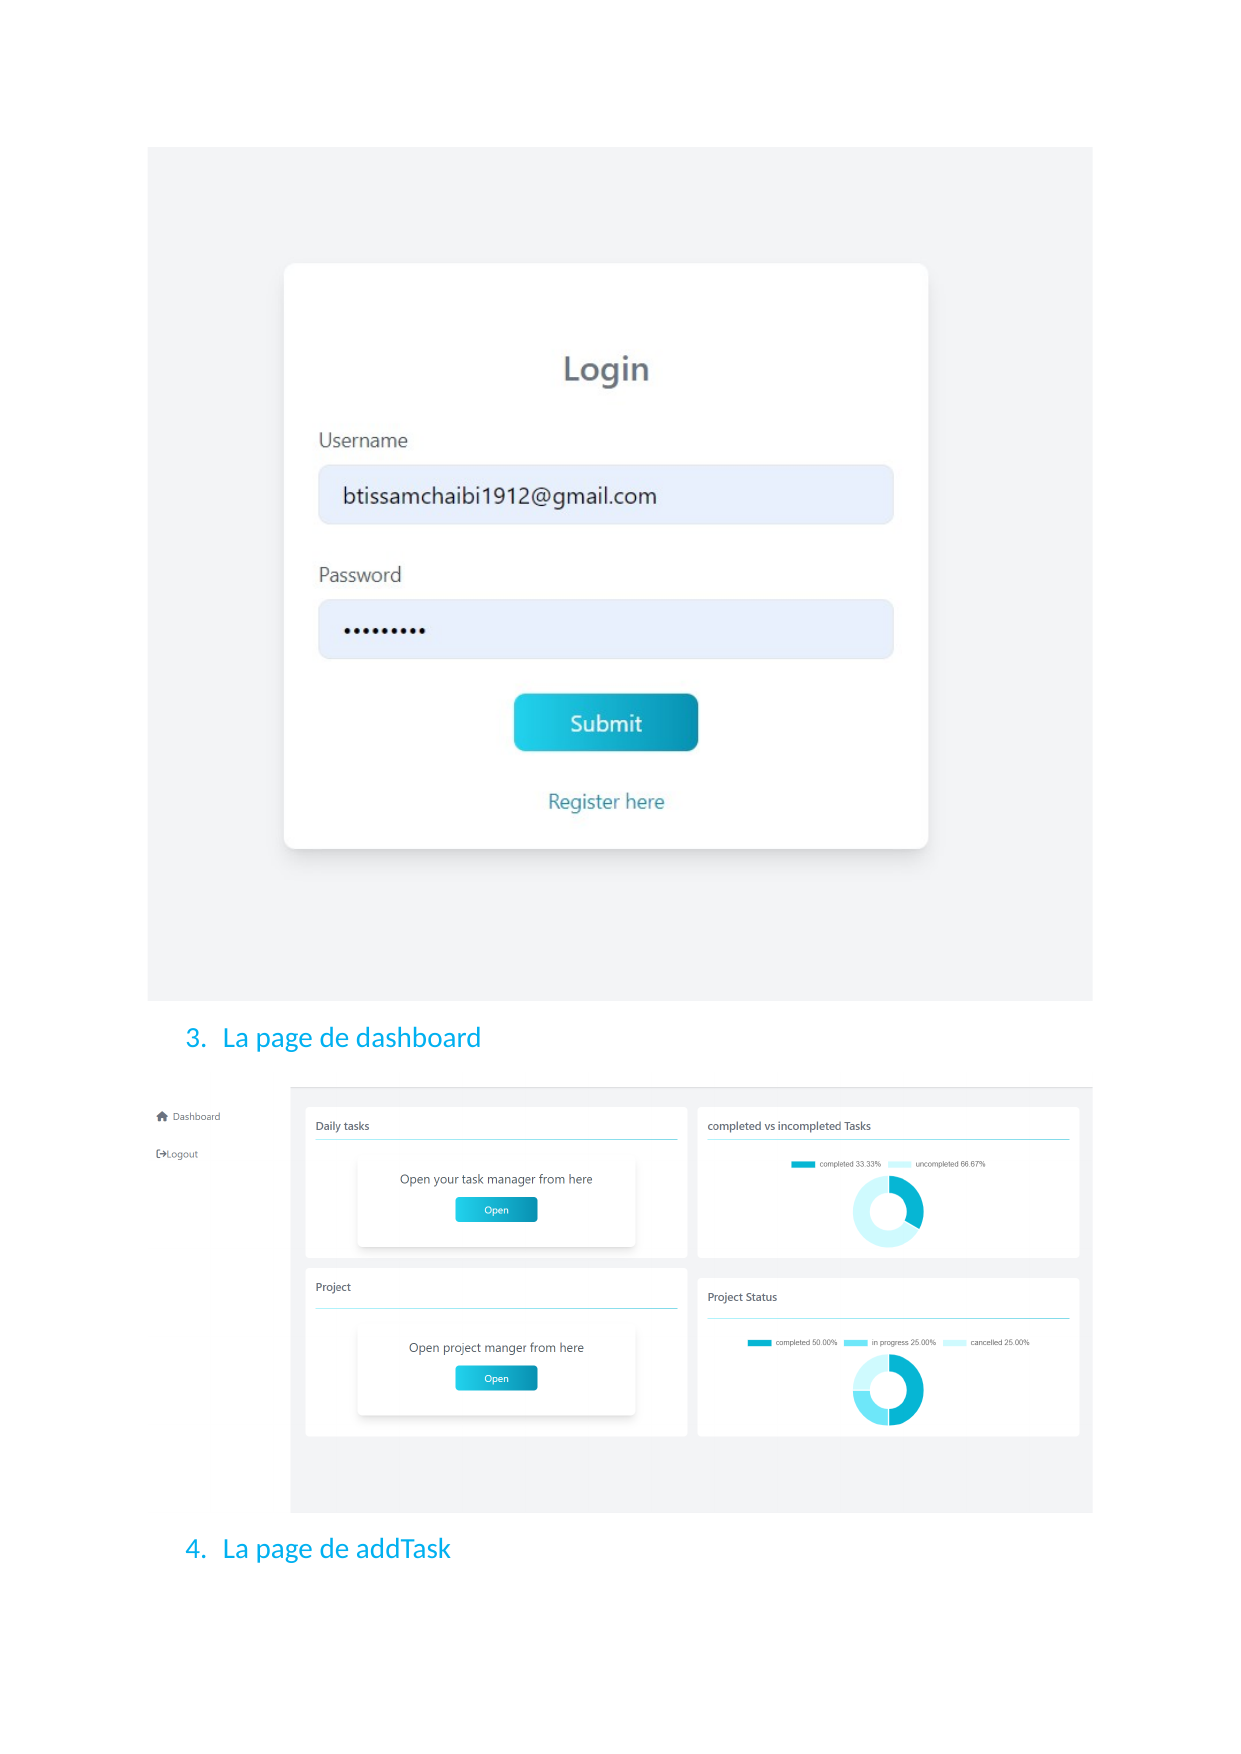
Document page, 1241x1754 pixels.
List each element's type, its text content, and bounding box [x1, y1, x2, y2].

list La page de addTask [185, 1530, 1093, 1566]
list La page de dashboard [185, 1019, 1093, 1054]
